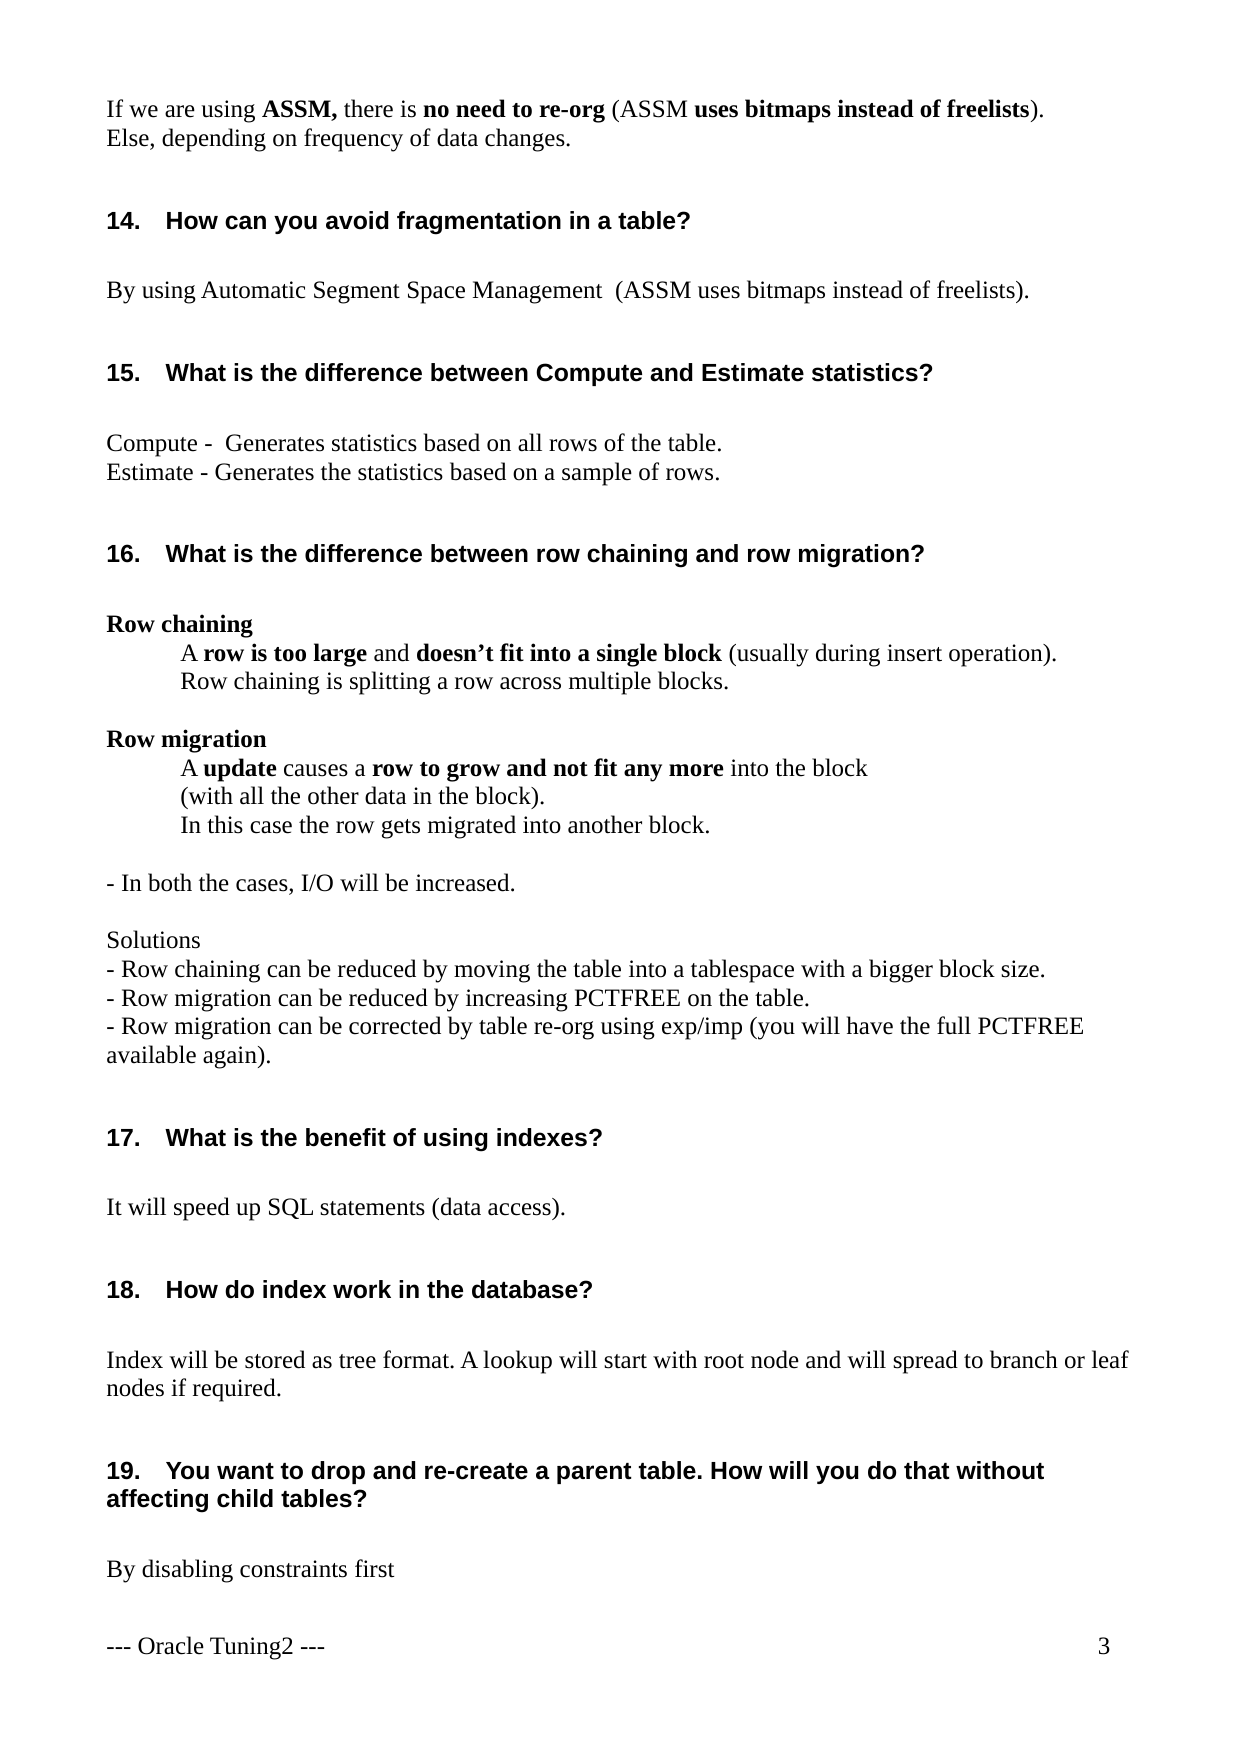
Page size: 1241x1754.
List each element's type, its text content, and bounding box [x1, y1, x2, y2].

text By disabling constraints first [106, 1554, 1134, 1583]
text In this case the row gets migrated into another block. [106, 810, 1134, 839]
text (with all the other data in the block). [106, 781, 1134, 810]
text It will speed up SQL statements (data access). [106, 1192, 1134, 1221]
subtitle What is the benefit of using indexes? [106, 1123, 1134, 1151]
subtitle What is the difference between Compute and Estimate statistics? [106, 358, 1134, 387]
text If we are using ASSM, there is no need to re-org (ASSM uses bitmaps instead of freelists). [106, 94, 1134, 123]
text - Row migration can be corrected by table re-org using exp/imp (you will have the full PCTFREE available again). [106, 1011, 1134, 1069]
text Solutions [106, 925, 1134, 954]
text Estimate - Generates the statistics based on a sample of rows. [106, 457, 1134, 485]
text Row migration [106, 724, 1134, 753]
text A row is too large and doesn’t fit into a single block (usually during insert operation). [106, 638, 1134, 666]
text A update causes a row to grow and not fit any more into the block [106, 753, 1134, 781]
text Index will be stored as tree format. A lookup will start with root node and will spread to branch or leaf nodes if required. [106, 1345, 1134, 1402]
text - Row migration can be reduced by increasing PCTFREE on the table. [106, 983, 1134, 1011]
text Row chaining is splitting a row across multiple blocks. [106, 666, 1134, 695]
text - Row chaining can be reduced by moving the table into a tablespace with a bigger block size. [106, 954, 1134, 983]
subtitle How do index work in the database? [106, 1275, 1134, 1303]
subtitle How can you avoid fragmentation in a table? [106, 206, 1134, 234]
text Row chaining [106, 609, 1134, 638]
text Else, depending on frequency of data changes. [106, 123, 1134, 152]
subtitle What is the difference between row chaining and row migration? [106, 539, 1134, 568]
subtitle You want to drop and re-create a parent table. How will you do that without affecting child tables? [106, 1456, 1134, 1513]
text Compute - Generates statistics based on all rows of the table. [106, 428, 1134, 457]
text - In both the cases, I/O will be increased. [106, 868, 1134, 896]
text By using Automatic Segment Space Management (ASSM uses bitmaps instead of freelists). [106, 276, 1134, 304]
